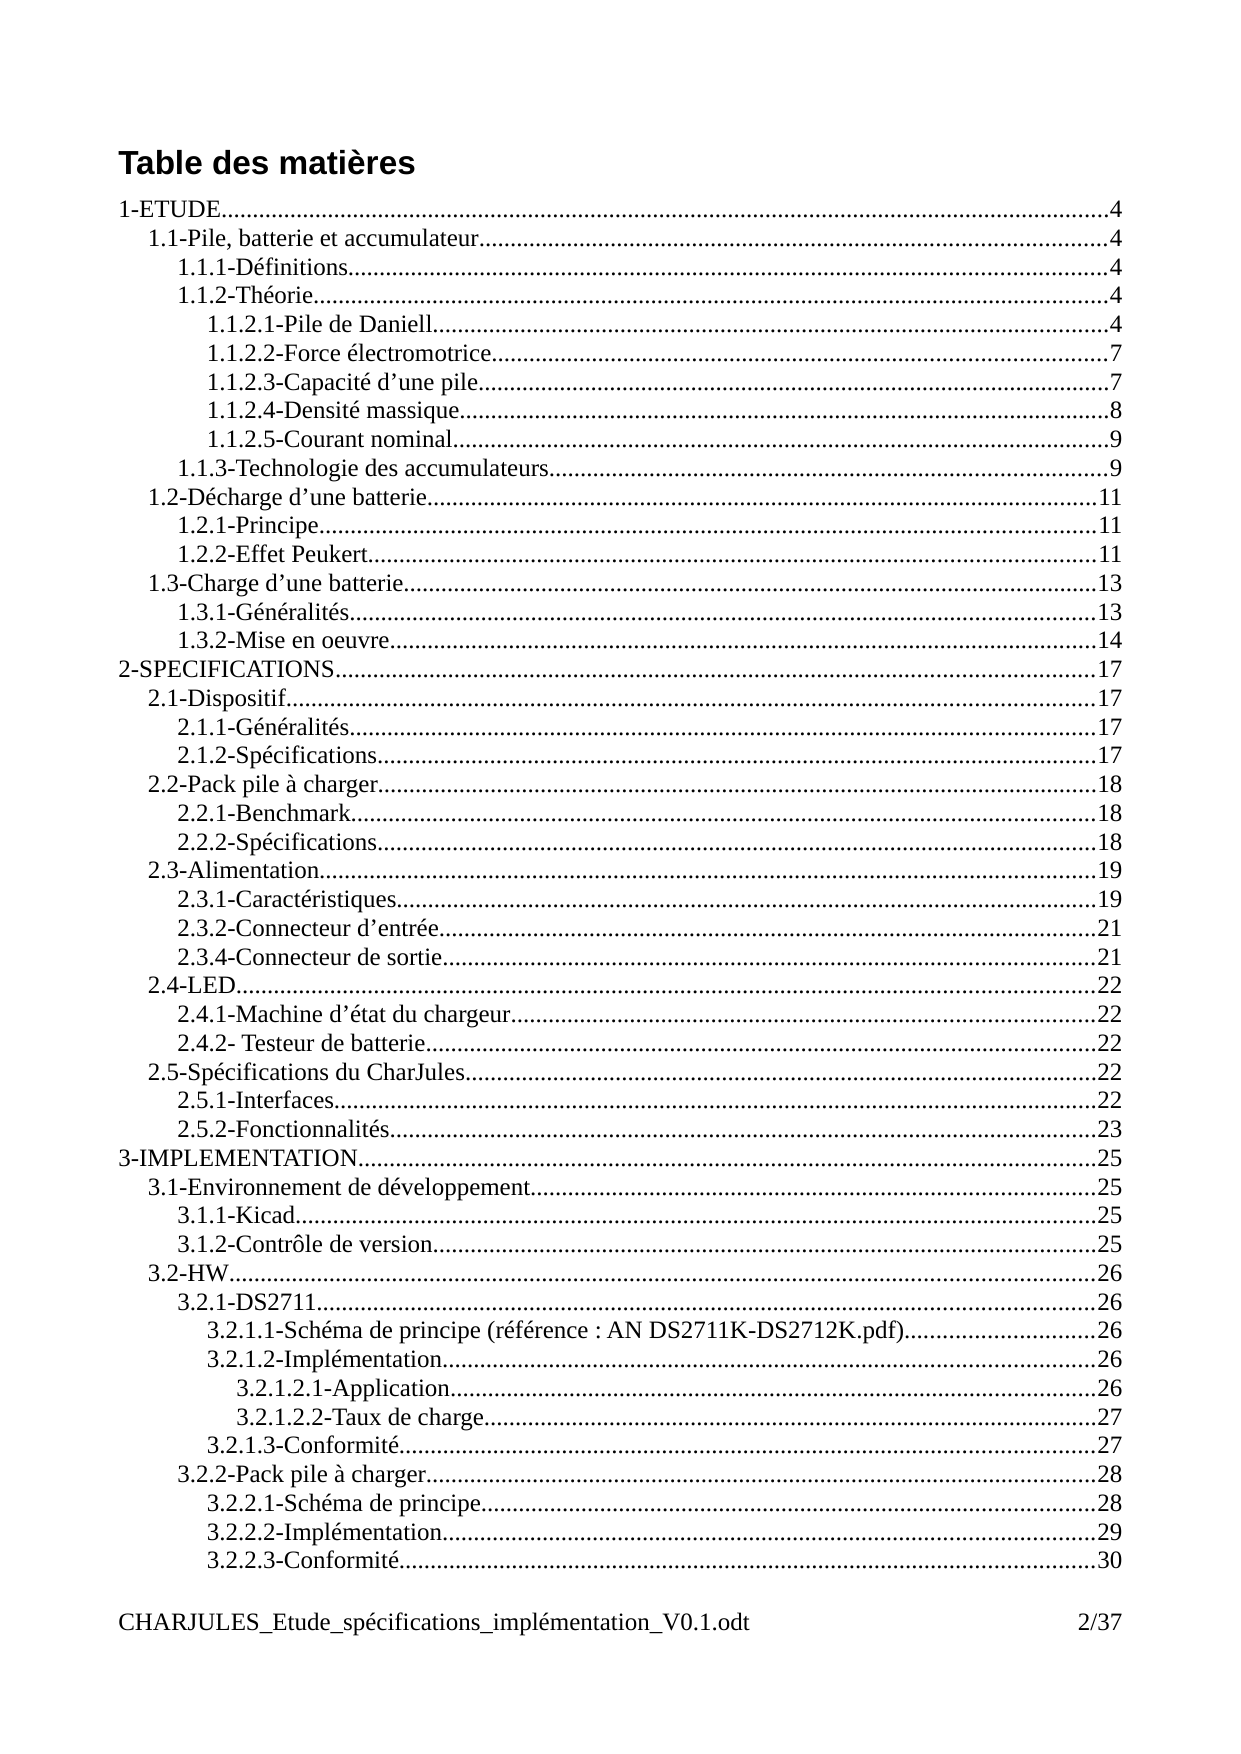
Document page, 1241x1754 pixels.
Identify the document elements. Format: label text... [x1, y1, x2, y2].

text 3.1.2-Contrôle de version 25 [177, 1229, 1122, 1258]
text 3.2.1.1-Schéma de principe (référence : AN DS2711K-DS2712K.pdf) 26 [207, 1315, 1122, 1344]
text 1.2.1-Principe 11 [177, 510, 1122, 539]
text 1.2.2-Effet Peukert 11 [177, 539, 1122, 568]
text 1.1.2.2-Force électromotrice 7 [207, 338, 1122, 367]
text 2-SPECIFICATIONS 17 [118, 654, 1122, 683]
text 1.1-Pile, batterie et accumulateur 4 [148, 223, 1122, 252]
text 2.2.2-Spécifications 18 [177, 827, 1122, 855]
text 2.2-Pack pile à charger 18 [148, 769, 1122, 798]
text 3.2.2.1-Schéma de principe 28 [207, 1488, 1122, 1517]
text 2.5-Spécifications du CharJules 22 [148, 1057, 1122, 1085]
text 1.1.2.5-Courant nominal 9 [207, 424, 1122, 453]
text 3.2.1-DS2711 26 [177, 1287, 1122, 1315]
text 1.2-Décharge d’une batterie 11 [148, 482, 1122, 510]
text 2.4-LED 22 [148, 970, 1122, 999]
text 3.2.1.2-Implémentation 26 [207, 1344, 1122, 1373]
text 1.1.2.4-Densité massique 8 [207, 395, 1122, 424]
text 1.3.2-Mise en oeuvre 14 [177, 625, 1122, 654]
text 1.3.1-Généralités 13 [177, 597, 1122, 625]
text 3.2-HW 26 [148, 1258, 1122, 1287]
text 3.2.1.3-Conformité 27 [207, 1430, 1122, 1459]
text 1.1.2-Théorie 4 [177, 280, 1122, 309]
text 1-ETUDE 4 [118, 194, 1122, 223]
text 3.1-Environnement de développement 25 [148, 1172, 1122, 1200]
text 3.2.2-Pack pile à charger 28 [177, 1459, 1122, 1488]
text 2.3.1-Caractéristiques 19 [177, 884, 1122, 913]
text 2.2.1-Benchmark 18 [177, 798, 1122, 827]
text 1.1.3-Technologie des accumulateurs 9 [177, 453, 1122, 482]
text 2.1.1-Généralités 17 [177, 712, 1122, 740]
text 3-IMPLEMENTATION 25 [118, 1143, 1122, 1172]
text 3.2.1.2.2-Taux de charge 27 [236, 1402, 1122, 1430]
text 3.2.2.3-Conformité 30 [207, 1545, 1122, 1574]
text 2.3-Alimentation 19 [148, 855, 1122, 884]
text 2.4.2- Testeur de batterie 22 [177, 1028, 1122, 1057]
text 3.2.1.2.1-Application 26 [236, 1373, 1122, 1402]
text 3.2.2.2-Implémentation 29 [207, 1517, 1122, 1545]
text 1.1.2.3-Capacité d’une pile 7 [207, 367, 1122, 395]
text 2.4.1-Machine d’état du chargeur 22 [177, 999, 1122, 1028]
text 1.1.1-Définitions 4 [177, 252, 1122, 280]
text 2.3.4-Connecteur de sortie 21 [177, 942, 1122, 970]
text 2.5.2-Fonctionnalités 23 [177, 1114, 1122, 1143]
text 2.5.1-Interfaces 22 [177, 1085, 1122, 1114]
text 2.1.2-Spécifications 17 [177, 740, 1122, 769]
text 1.3-Charge d’une batterie 13 [148, 568, 1122, 597]
text 3.1.1-Kicad 25 [177, 1200, 1122, 1229]
text 1.1.2.1-Pile de Daniell 4 [207, 309, 1122, 338]
text 2.1-Dispositif 17 [148, 683, 1122, 712]
subtitle Table des matières [118, 143, 1122, 182]
text 2.3.2-Connecteur d’entrée 21 [177, 913, 1122, 942]
